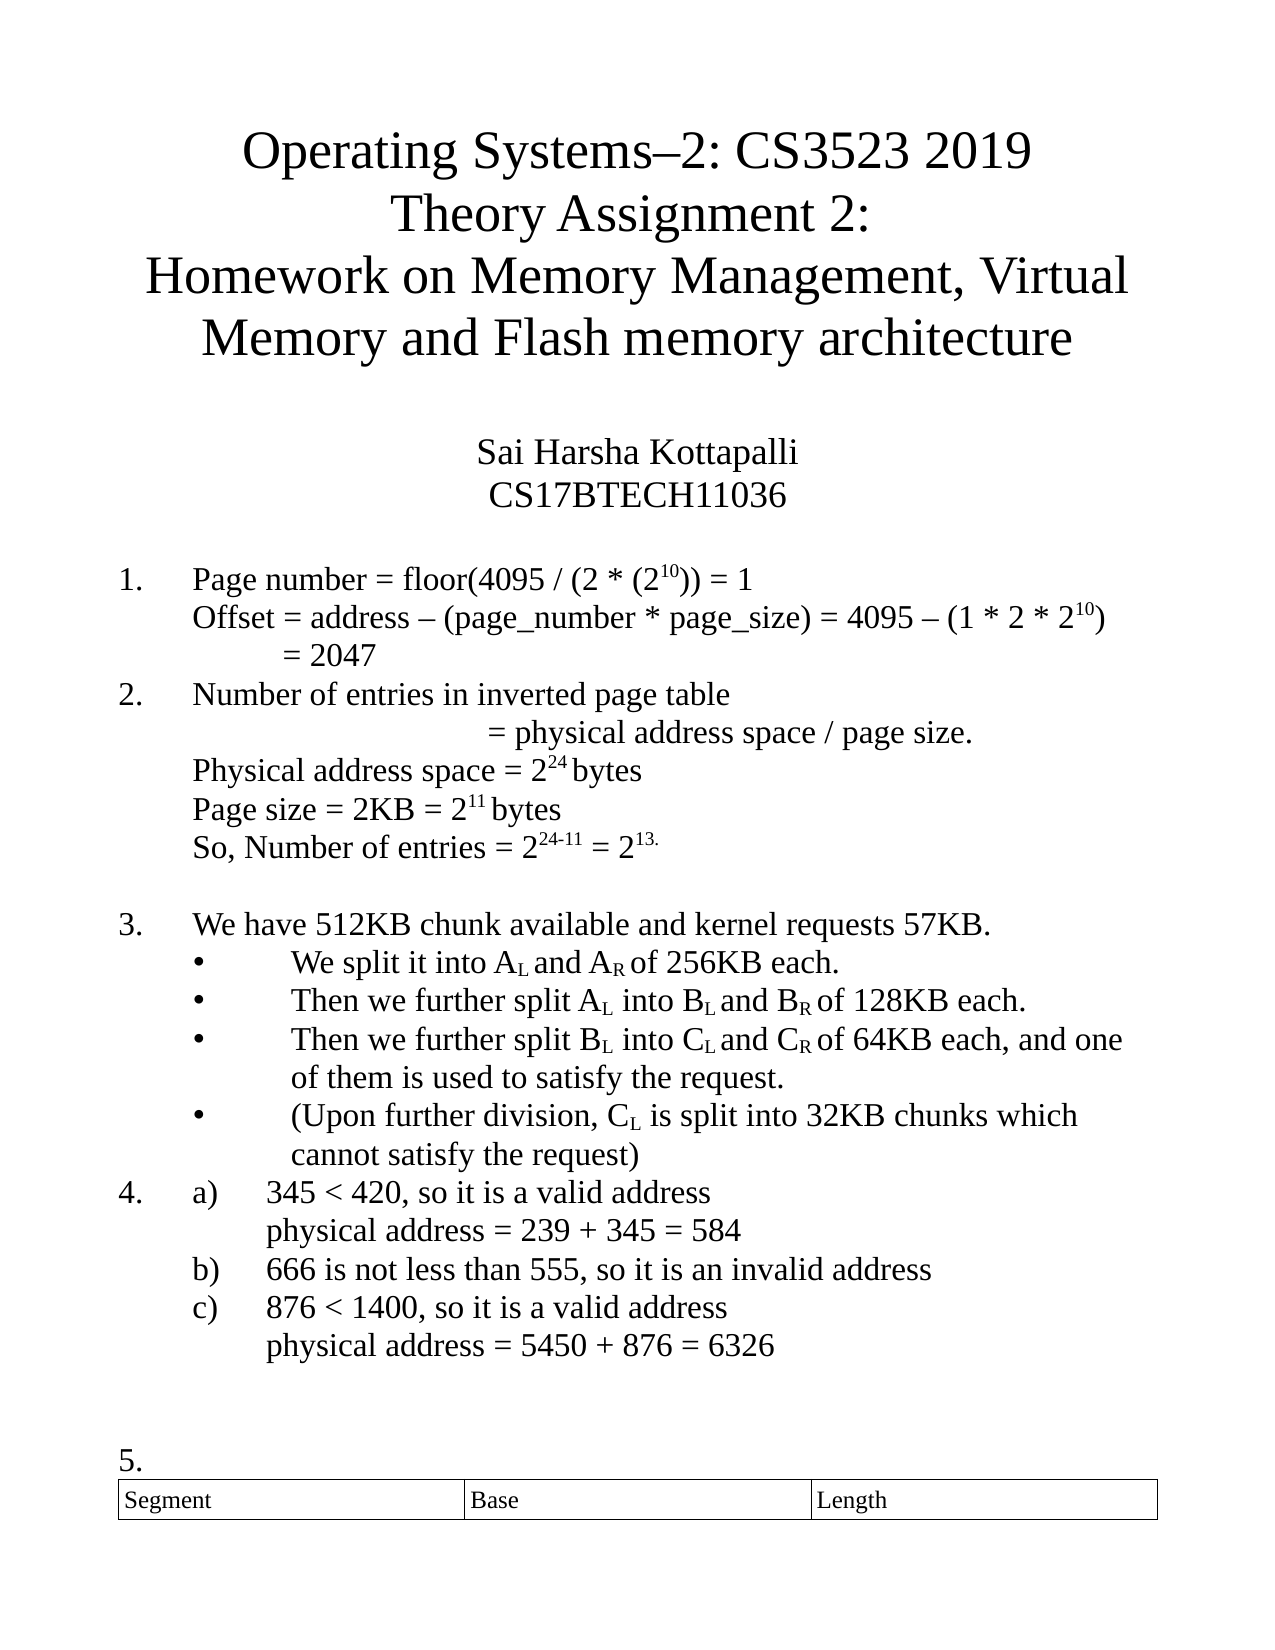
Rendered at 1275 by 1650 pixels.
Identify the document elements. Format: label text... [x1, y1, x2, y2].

text Operating Systems–2: CS3523 2019 [118, 118, 1157, 180]
text = 2047 [118, 636, 1157, 674]
text Offset = address – (page_number * page_size) = 4095 – (1 * 2 * 210) [118, 597, 1157, 636]
list We split it into AL and AR of 256KB each. [193, 942, 1157, 981]
list (Upon further division, CL is split into 32KB chunks which cannot satisfy the request) [193, 1096, 1157, 1172]
text physical address = 239 + 345 = 584 [118, 1211, 1157, 1249]
table_header Segment [119, 1480, 464, 1519]
table_header Base [465, 1480, 811, 1519]
text Sai Harsha Kottapalli [118, 429, 1157, 473]
text So, Number of entries = 224-11 = 213. [118, 827, 1157, 866]
text b) 666 is not less than 555, so it is an invalid address [118, 1249, 1157, 1287]
text 5. [118, 1441, 1157, 1479]
table_header Length [812, 1480, 1157, 1519]
text Homework on Memory Management, Virtual Memory and Flash memory architecture [118, 243, 1157, 367]
list Then we further split AL into BL and BR of 128KB each. [193, 981, 1157, 1019]
list Then we further split BL into CL and CR of 64KB each, and one of them is used to satisfy the request. [193, 1019, 1157, 1096]
text Page size = 2KB = 211 bytes [118, 789, 1157, 827]
text 1. Page number = floor(4095 / (2 * (210)) = 1 [118, 559, 1157, 597]
text Physical address space = 224 bytes [118, 751, 1157, 789]
text = physical address space / page size. [118, 712, 1157, 751]
text physical address = 5450 + 876 = 6326 [118, 1326, 1157, 1364]
text 4. a) 345 < 420, so it is a valid address [118, 1172, 1157, 1211]
text Theory Assignment 2: [118, 180, 1157, 243]
text CS17BTECH11036 [118, 473, 1157, 516]
text c) 876 < 1400, so it is a valid address [118, 1287, 1157, 1326]
text 3. We have 512KB chunk available and kernel requests 57KB. [118, 904, 1157, 942]
text 2. Number of entries in inverted page table [118, 674, 1157, 712]
